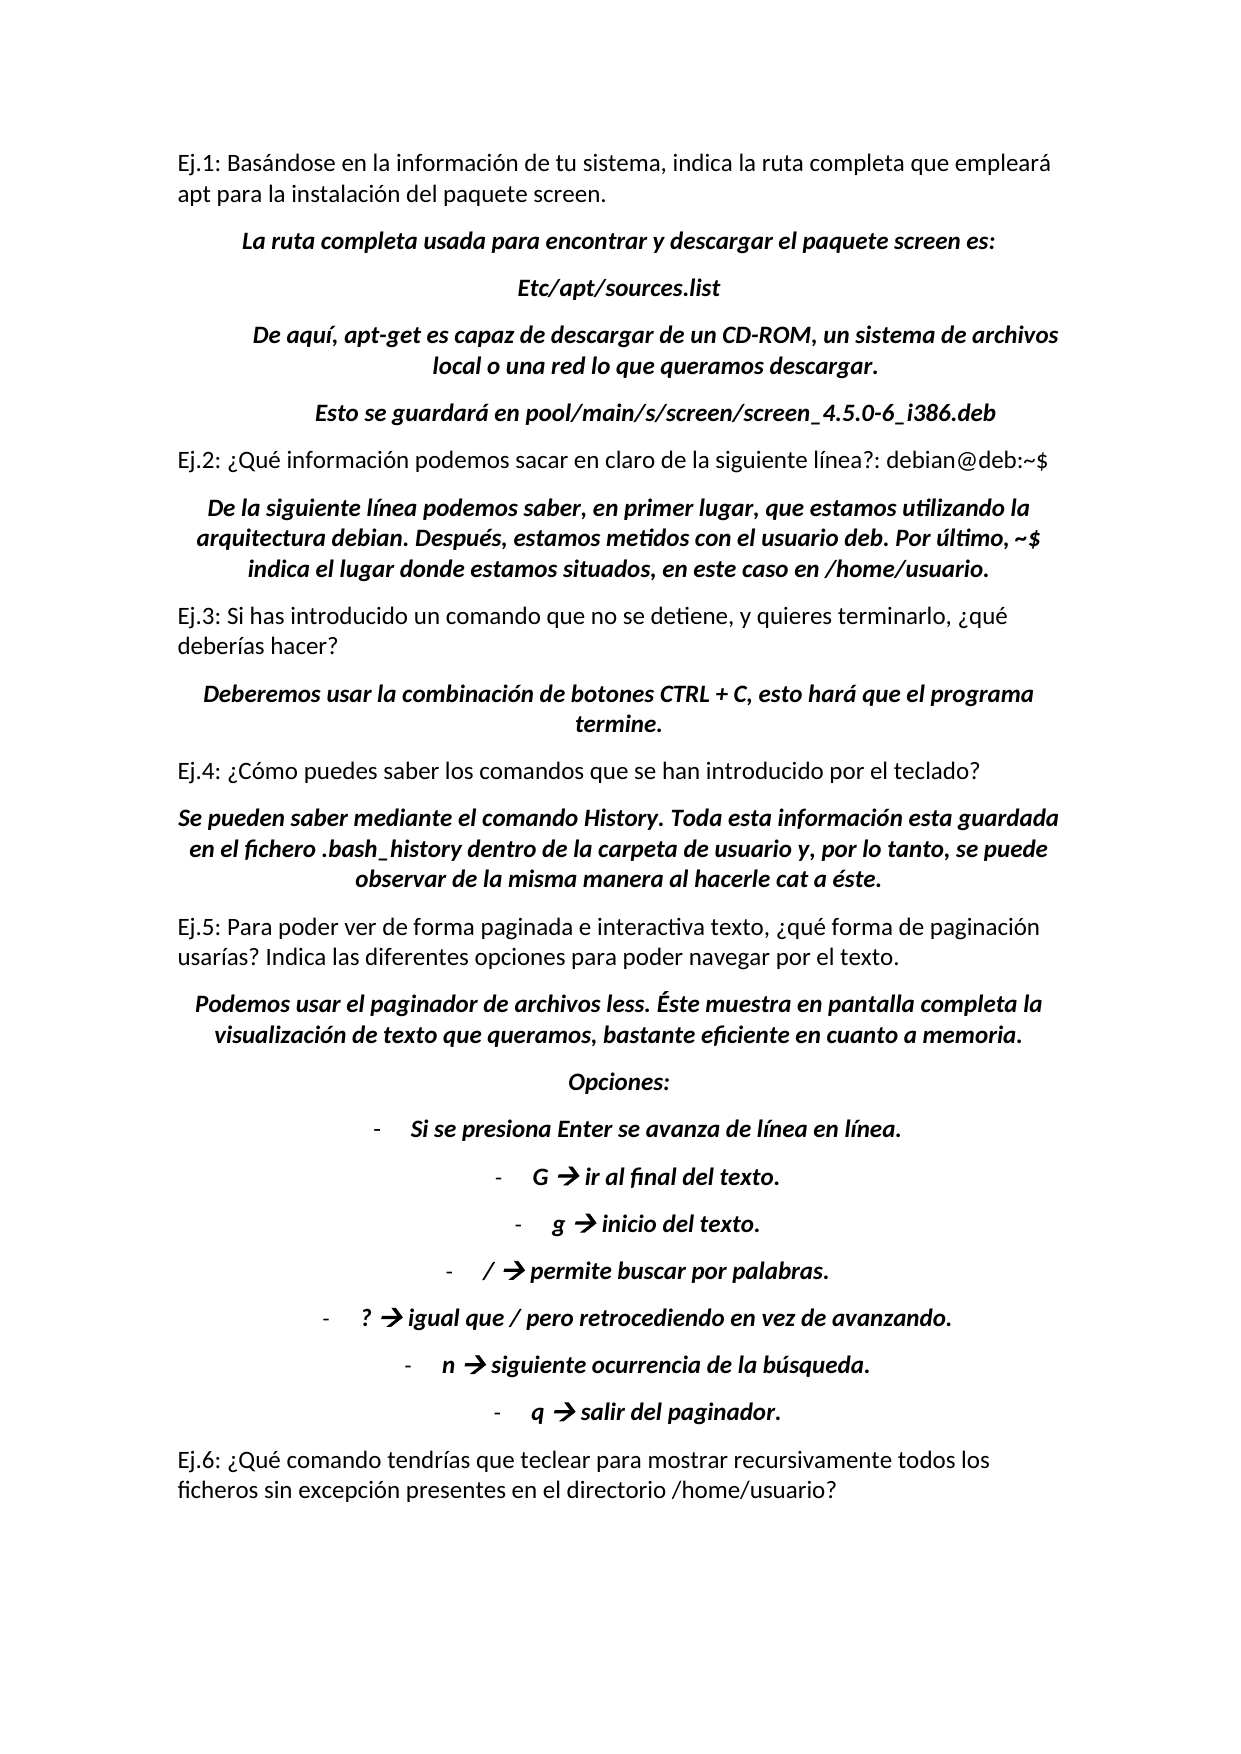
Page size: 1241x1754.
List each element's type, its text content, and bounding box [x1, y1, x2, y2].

text Esto se guardará en pool/main/s/screen/screen_4.5.0-6_i386.deb [251, 397, 1063, 428]
list q  salir del paginador. [215, 1397, 1063, 1427]
list /  permite buscar por palabras. [215, 1255, 1063, 1286]
text De la siguiente línea podemos saber, en primer lugar, que estamos utilizando la arquitectura debian. Después, estamos metidos con el usuario deb. Por último, ~$ indica el lugar donde estamos situados, en este caso en /home/usuario. [177, 492, 1063, 583]
text Se pueden saber mediante el comando History. Toda esta información esta guardada en el fichero .bash_history dentro de la carpeta de usuario y, por lo tanto, se puede observar de la misma manera al hacerle cat a éste. [177, 803, 1063, 894]
text Etc/apt/sources.list [177, 272, 1063, 303]
text Ej.5: Para poder ver de forma paginada e interactiva texto, ¿qué forma de paginación usarías? Indica las diferentes opciones para poder navegar por el texto. [177, 911, 1063, 972]
list Si se presiona Enter se avanza de línea en línea. [215, 1113, 1063, 1144]
text Ej.1: Basándose en la información de tu sistema, indica la ruta completa que empleará apt para la instalación del paquete screen. [177, 148, 1063, 209]
text Ej.2: ¿Qué información podemos sacar en claro de la siguiente línea?: debian@deb:~$ [177, 444, 1063, 475]
text De aquí, apt-get es capaz de descargar de un CD-ROM, un sistema de archivos local o una red lo que queramos descargar. [251, 320, 1063, 381]
list G  ir al final del texto. [215, 1161, 1063, 1191]
text Ej.4: ¿Cómo puedes saber los comandos que se han introducido por el teclado? [177, 755, 1063, 786]
text Ej.6: ¿Qué comando tendrías que teclear para mostrar recursivamente todos los ficheros sin excepción presentes en el directorio /home/usuario? [177, 1444, 1063, 1505]
list ?  igual que / pero retrocediendo en vez de avanzando. [215, 1302, 1063, 1333]
text Ej.3: Si has introducido un comando que no se detiene, y quieres terminarlo, ¿qué deberías hacer? [177, 600, 1063, 661]
text Opciones: [177, 1066, 1063, 1097]
text Podemos usar el paginador de archivos less. Éste muestra en pantalla completa la visualización de texto que queramos, bastante eficiente en cuanto a memoria. [177, 988, 1063, 1049]
text Deberemos usar la combinación de botones CTRL + C, esto hará que el programa termine. [177, 678, 1063, 739]
text La ruta completa usada para encontrar y descargar el paquete screen es: [177, 225, 1063, 256]
list g  inicio del texto. [215, 1208, 1063, 1238]
list n  siguiente ocurrencia de la búsqueda. [215, 1349, 1063, 1380]
